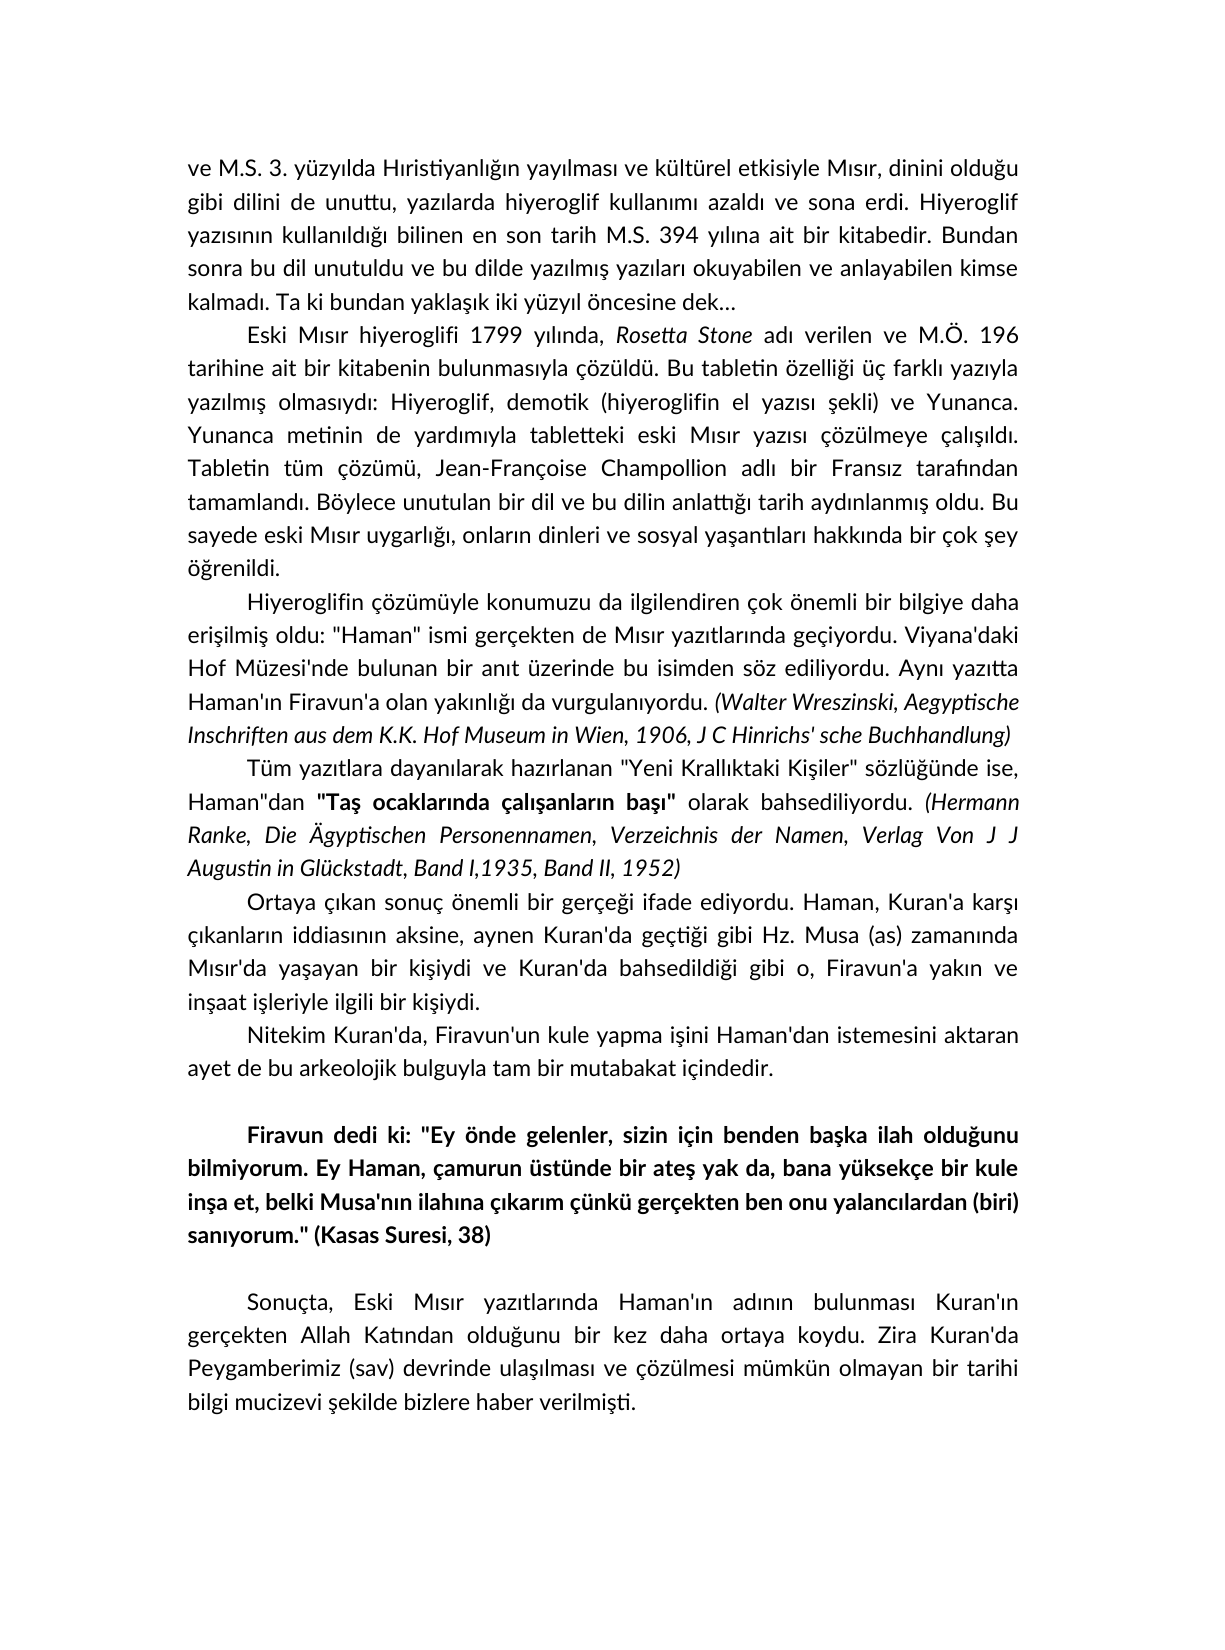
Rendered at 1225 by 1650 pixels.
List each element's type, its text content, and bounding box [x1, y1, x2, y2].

text Ortaya çıkan sonuç önemli bir gerçeği ifade ediyordu. Haman, Kuran'a karşı çıkanların iddiasının aksine, aynen Kuran'da geçtiği gibi Hz. Musa (as) zamanında Mısır'da yaşayan bir kişiydi ve Kuran'da bahsedildiği gibi o, Firavun'a yakın ve inşaat işleriyle ilgili bir kişiydi. [187, 883, 1020, 1017]
text Nitekim Kuran'da, Firavun'un kule yapma işini Haman'dan istemesini aktaran ayet de bu arkeolojik bulguyla tam bir mutabakat içindedir. [187, 1017, 1020, 1083]
text Firavun dedi ki: "Ey önde gelenler, sizin için benden başka ilah olduğunu bilmiyorum. Ey Haman, çamurun üstünde bir ateş yak da, bana yüksekçe bir kule inşa et, belki Musa'nın ilahına çıkarım çünkü gerçekten ben onu yalancılardan (biri) sanıyorum." (Kasas Suresi, 38) [187, 1117, 1020, 1250]
text Sonuçta, Eski Mısır yazıtlarında Haman'ın adının bulunması Kuran'ın gerçekten Allah Katından olduğunu bir kez daha ortaya koydu. Zira Kuran'da Peygamberimiz (sav) devrinde ulaşılması ve çözülmesi mümkün olmayan bir tarihi bilgi mucizevi şekilde bizlere haber verilmişti. [187, 1283, 1020, 1417]
text Eski Mısır hiyeroglifi 1799 yılında, Rosetta Stone adı verilen ve M.Ö. 196 tarihine ait bir kitabenin bulunmasıyla çözüldü. Bu tabletin özelliği üç farklı yazıyla yazılmış olmasıydı: Hiyeroglif, demotik (hiyeroglifin el yazısı şekli) ve Yunanca. Yunanca metinin de yardımıyla tabletteki eski Mısır yazısı çözülmeye çalışıldı. Tabletin tüm çözümü, Jean-Françoise Champollion adlı bir Fransız tarafından tamamlandı. Böylece unutulan bir dil ve bu dilin anlattığı tarih aydınlanmış oldu. Bu sayede eski Mısır uygarlığı, onların dinleri ve sosyal yaşantıları hakkında bir çok şey öğrenildi. [187, 317, 1020, 583]
text ve M.S. 3. yüzyılda Hıristiyanlığın yayılması ve kültürel etkisiyle Mısır, dinini olduğu gibi dilini de unuttu, yazılarda hiyeroglif kullanımı azaldı ve sona erdi. Hiyeroglif yazısının kullanıldığı bilinen en son tarih M.S. 394 yılına ait bir kitabedir. Bundan sonra bu dil unutuldu ve bu dilde yazılmış yazıları okuyabilen ve anlayabilen kimse kalmadı. Ta ki bundan yaklaşık iki yüzyıl öncesine dek… [187, 150, 1020, 317]
text Hiyeroglifin çözümüyle konumuzu da ilgilendiren çok önemli bir bilgiye daha erişilmiş oldu: "Haman" ismi gerçekten de Mısır yazıtlarında geçiyordu. Viyana'daki Hof Müzesi'nde bulunan bir anıt üzerinde bu isimden söz ediliyordu. Aynı yazıtta Haman'ın Firavun'a olan yakınlığı da vurgulanıyordu. (Walter Wreszinski, Aegyptische Inschriften aus dem K.K. Hof Museum in Wien, 1906, J C Hinrichs' sche Buchhandlung) [187, 583, 1020, 750]
text Tüm yazıtlara dayanılarak hazırlanan "Yeni Krallıktaki Kişiler" sözlüğünde ise, Haman"dan "Taş ocaklarında çalışanların başı" olarak bahsediliyordu. (Hermann Ranke, Die Ägyptischen Personennamen, Verzeichnis der Namen, Verlag Von J J Augustin in Glückstadt, Band I,1935, Band II, 1952) [187, 750, 1020, 883]
